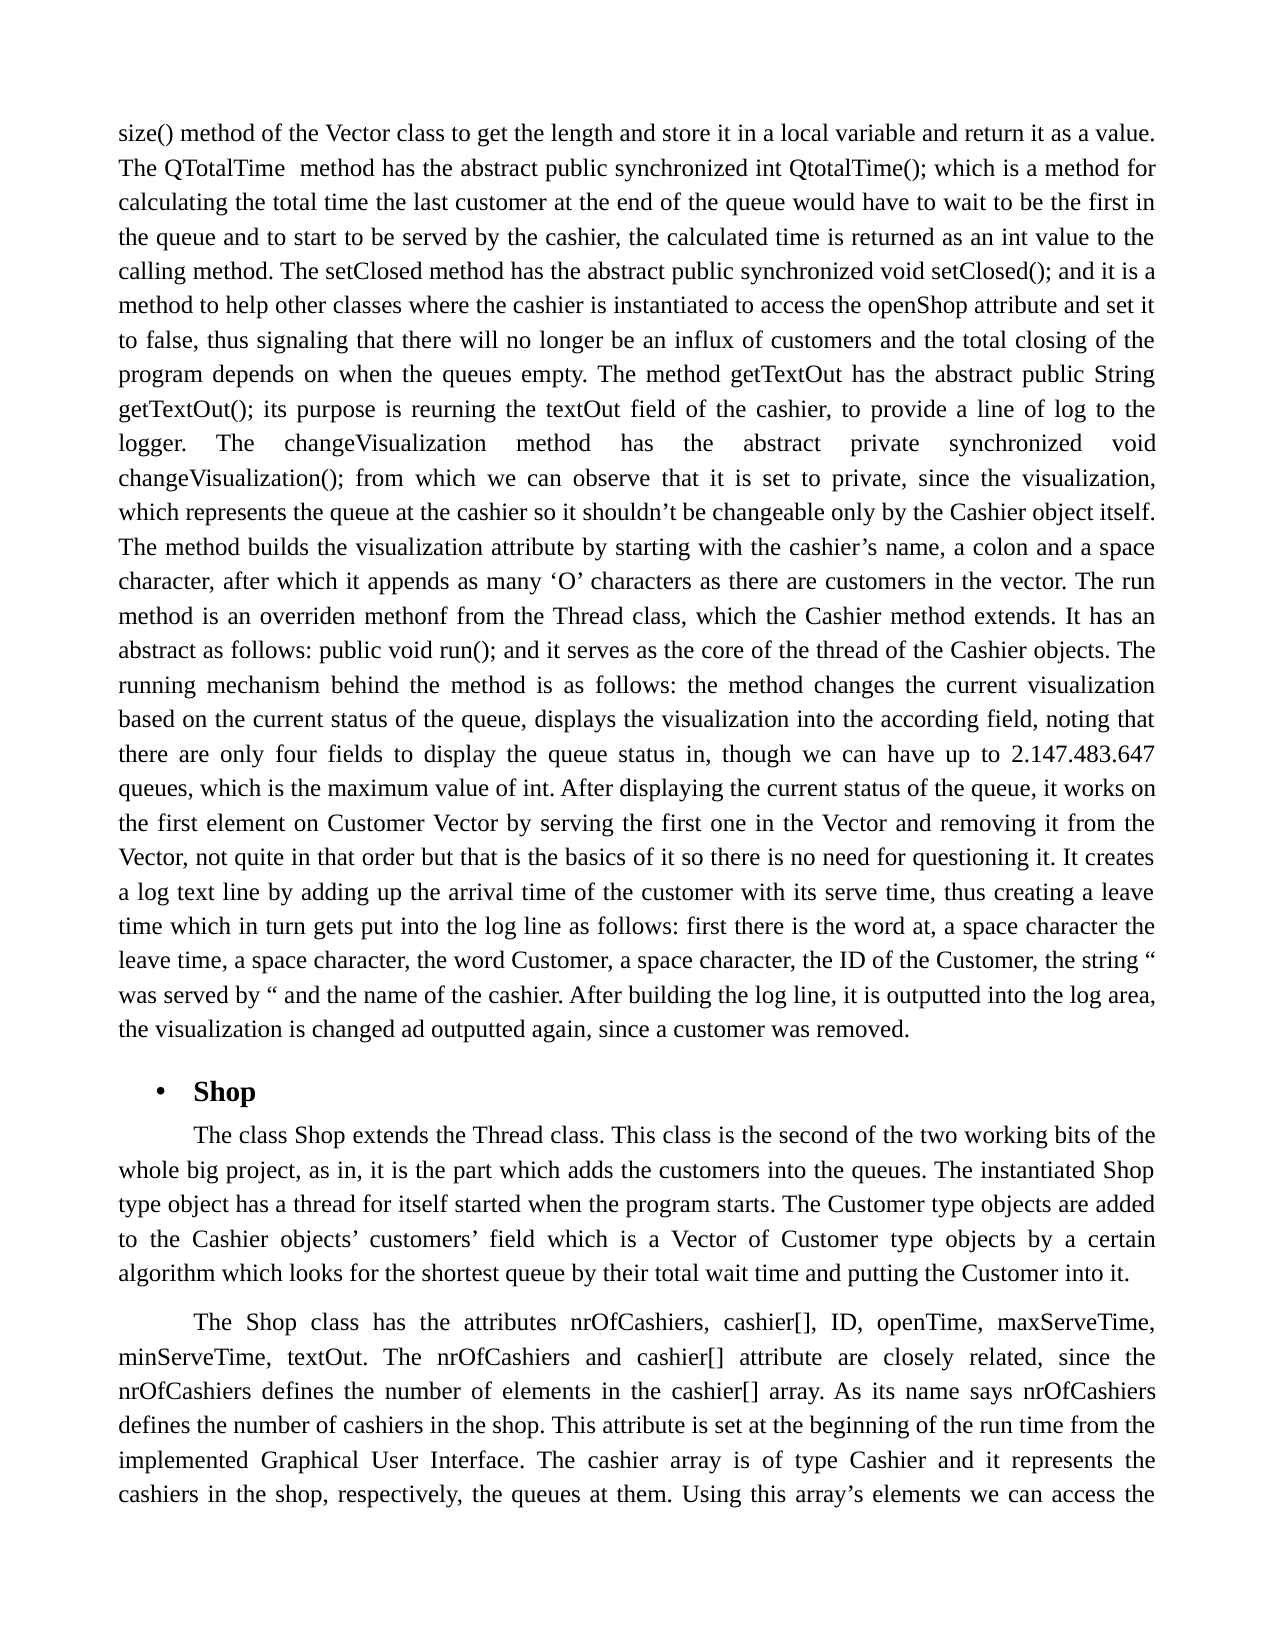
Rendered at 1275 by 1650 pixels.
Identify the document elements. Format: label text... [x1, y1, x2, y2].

text The class Shop extends the Thread class. This class is the second of the two working bits of the whole big project, as in, it is the part which adds the customers into the queues. The instantiated Shop type object has a thread for itself started when the program starts. The Customer type objects are added to the Cashier objects’ customers’ field which is a Vector of Customer type objects by a certain algorithm which looks for the shortest queue by their total wait time and putting the Customer into it. [118, 1120, 1157, 1287]
subtitle Shop [156, 1074, 1157, 1108]
text The Shop class has the attributes nrOfCashiers, cashier[], ID, openTime, maxServeTime, minServeTime, textOut. The nrOfCashiers and cashier[] attribute are closely related, since the nrOfCashiers defines the number of elements in the cashier[] array. As its name says nrOfCashiers defines the number of cashiers in the shop. This attribute is set at the beginning of the run time from the implemented Graphical User Interface. The cashier array is of type Cashier and it represents the cashiers in the shop, respectively, the queues at them. Using this array’s elements we can access the [118, 1307, 1157, 1508]
text size() method of the Vector class to get the length and store it in a local variable and return it as a value. The QTotalTime method has the abstract public synchronized int QtotalTime(); which is a method for calculating the total time the last customer at the end of the queue would have to wait to be the first in the queue and to start to be served by the cashier, the calculated time is returned as an int value to the calling method. The setClosed method has the abstract public synchronized void setClosed(); and it is a method to help other classes where the cashier is instantiated to access the openShop attribute and set it to false, thus signaling that there will no longer be an influx of customers and the total closing of the program depends on when the queues empty. The method getTextOut has the abstract public String getTextOut(); its purpose is reurning the textOut field of the cashier, to provide a line of log to the logger. The changeVisualization method has the abstract private synchronized void changeVisualization(); from which we can observe that it is set to private, since the visualization, which represents the queue at the cashier so it shouldn’t be changeable only by the Cashier object itself. The method builds the visualization attribute by starting with the cashier’s name, a colon and a space character, after which it appends as many ‘O’ characters as there are customers in the vector. The run method is an overriden methonf from the Thread class, which the Cashier method extends. It has an abstract as follows: public void run(); and it serves as the core of the thread of the Cashier objects. The running mechanism behind the method is as follows: the method changes the current visualization based on the current status of the queue, displays the visualization into the according field, noting that there are only four fields to display the queue status in, though we can have up to 2.147.483.647 queues, which is the maximum value of int. After displaying the current status of the queue, it works on the first element on Customer Vector by serving the first one in the Vector and removing it from the Vector, not quite in that order but that is the basics of it so there is no need for questioning it. It creates a log text line by adding up the arrival time of the customer with its serve time, thus creating a leave time which in turn gets put into the log line as follows: first there is the word at, a space character the leave time, a space character, the word Customer, a space character, the ID of the Customer, the string “ was served by “ and the name of the cashier. After building the log line, it is outputted into the log area, the visualization is changed ad outputted again, since a customer was removed. [118, 118, 1157, 1043]
